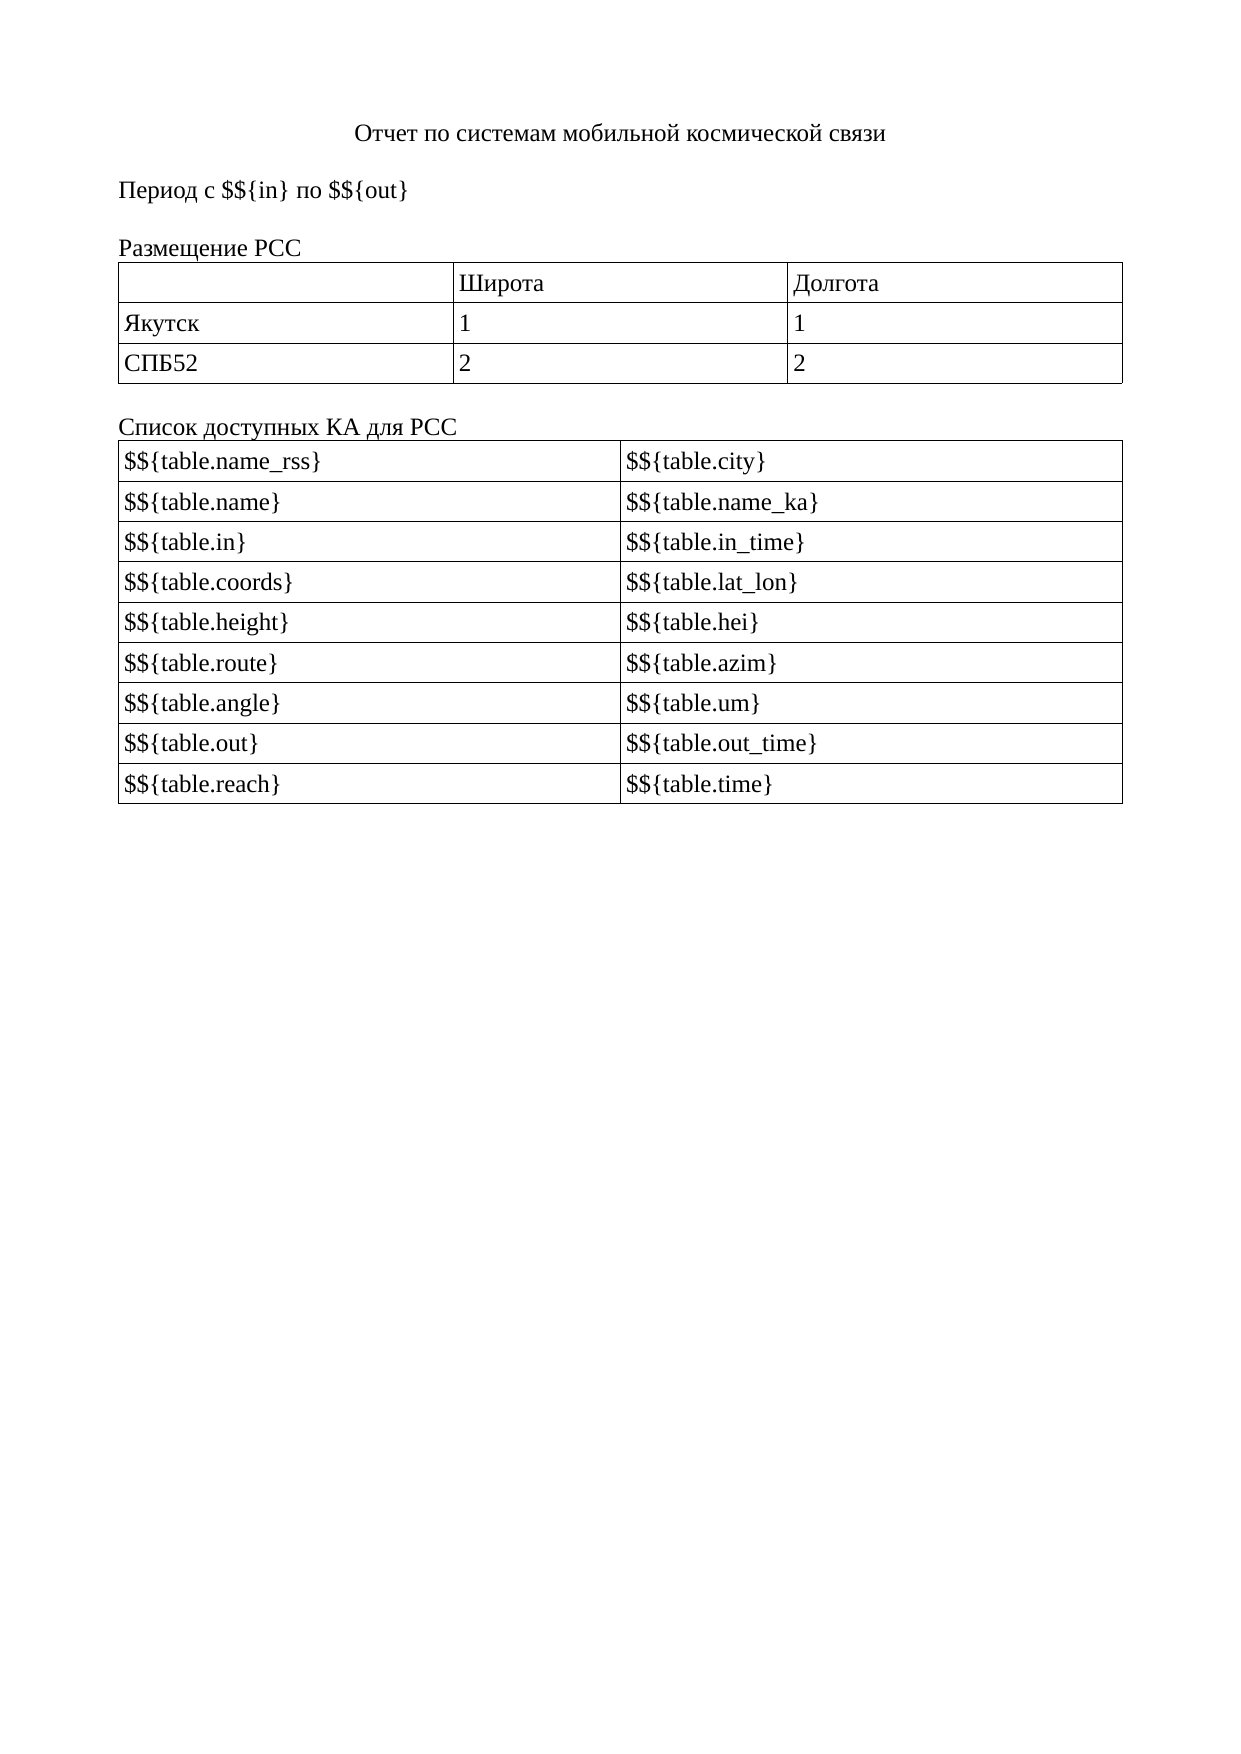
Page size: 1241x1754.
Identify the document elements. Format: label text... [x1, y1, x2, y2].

table_cell 1 [454, 303, 787, 342]
table_cell $${table.name_ka} [621, 482, 1122, 521]
table_cell $${table.azim} [621, 643, 1122, 682]
table_cell СПБ52 [119, 344, 453, 383]
table_cell $${table.out} [119, 724, 620, 763]
table_cell $${table.angle} [119, 683, 620, 723]
table_header [119, 263, 453, 302]
table_cell Якутск [119, 303, 453, 342]
table_cell $${table.route} [119, 643, 620, 682]
table_cell 2 [788, 344, 1122, 383]
table_cell $${table.name} [119, 482, 620, 521]
table_cell 2 [454, 344, 787, 383]
table_cell $${table.hei} [621, 603, 1122, 642]
text Список доступных КА для РСС [118, 412, 1122, 440]
table_cell 1 [788, 303, 1122, 342]
table_header $${table.city} [621, 441, 1122, 481]
table_header Широта [454, 263, 787, 302]
text Отчет по системам мобильной космической связи [118, 118, 1122, 147]
table_cell $${table.height} [119, 603, 620, 642]
table_cell $${table.out_time} [621, 724, 1122, 763]
text Размещение РСС [118, 233, 1122, 262]
table_cell $${table.in} [119, 522, 620, 561]
table_header $${table.name_rss} [119, 441, 620, 481]
table_cell $${table.reach} [119, 764, 620, 803]
table_cell $${table.time} [621, 764, 1122, 803]
table_cell $${table.coords} [119, 562, 620, 602]
table_header Долгота [788, 263, 1122, 302]
table_cell $${table.in_time} [621, 522, 1122, 561]
table_cell $${table.lat_lon} [621, 562, 1122, 602]
table_cell $${table.um} [621, 683, 1122, 723]
text Период с $${in} по $${out} [118, 176, 1122, 204]
